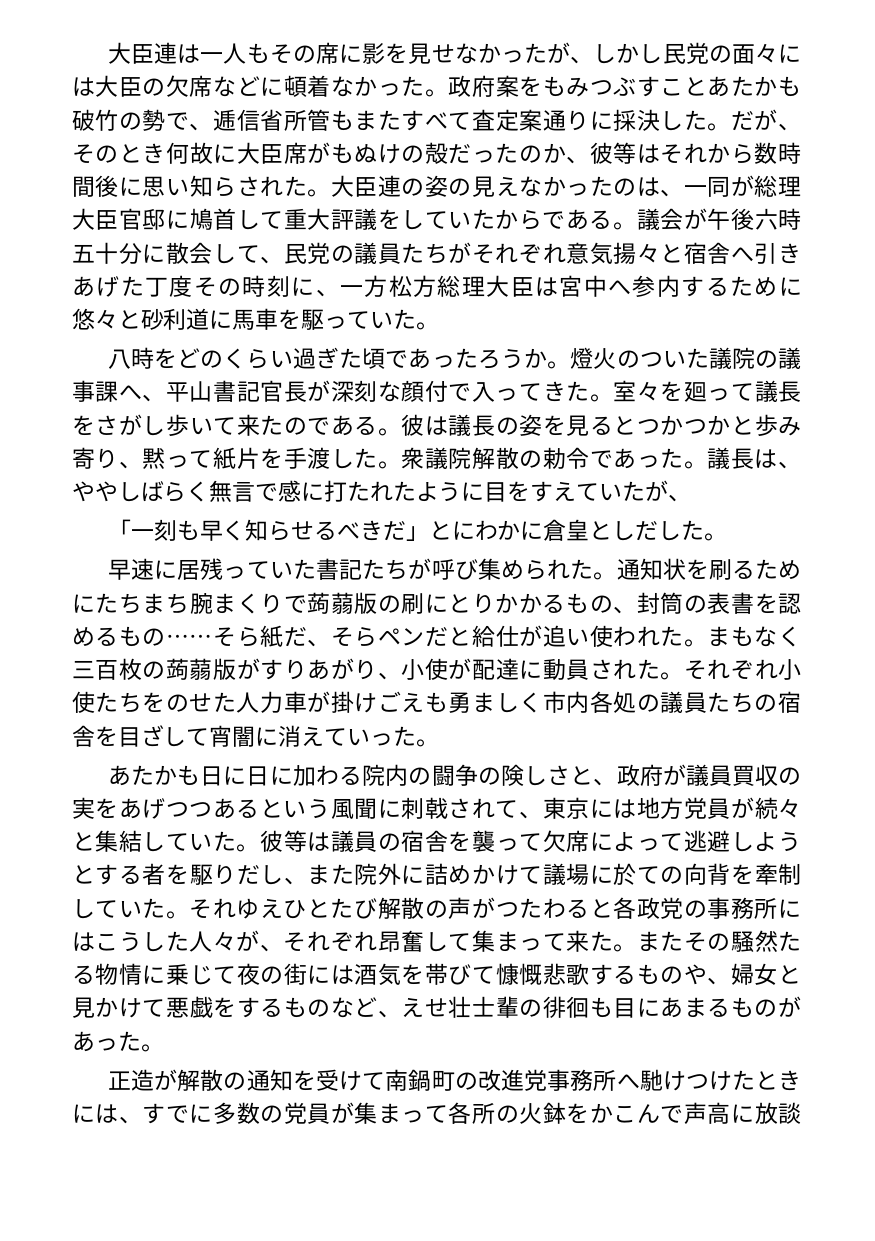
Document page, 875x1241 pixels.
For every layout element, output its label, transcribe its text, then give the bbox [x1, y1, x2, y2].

text あたかも日に日に加わる院内の闘争の険しさと、政府が議員買収の実をあげつつあるという風聞に刺戟されて、東京には地方党員が続々と集結していた。彼等は議員の宿舎を襲って欠席によって逃避しようとする者を駆りだし、また院外に詰めかけて議場に於ての向背を牽制していた。それゆえひとたび解散の声がつたわると各政党の事務所にはこうした人々が、それぞれ昂奮して集まって来た。またその騒然たる物情に乗じて夜の街には酒気を帯びて慷慨悲歌するものや、婦女と見かけて悪戯をするものなど、えせ壮士輩の徘徊も目にあまるものがあった。 [72, 758, 802, 1057]
text 大臣連は一人もその席に影を見せなかったが、しかし民党の面々には大臣の欠席などに頓着なかった。政府案をもみつぶすことあたかも破竹の勢で、逓信省所管もまたすべて査定案通りに採決した。だが、そのとき何故に大臣席がもぬけの殻だったのか、彼等はそれから数時間後に思い知らされた。大臣連の姿の見えなかったのは、一同が総理大臣官邸に鳩首して重大評議をしていたからである。議会が午後六時五十分に散会して、民党の議員たちがそれぞれ意気揚々と宿舎へ引きあげた丁度その時刻に、一方松方総理大臣は宮中へ参内するために悠々と砂利道に馬車を駆っていた。 [72, 36, 802, 335]
text 「一刻も早く知らせるべきだ」とにわかに倉皇としだした。 [72, 513, 802, 546]
text 正造が解散の通知を受けて南鍋町の改進党事務所へ馳けつけたときには、すでに多数の党員が集まって各所の火鉢をかこんで声高に放談 [72, 1063, 802, 1129]
text 早速に居残っていた書記たちが呼び集められた。通知状を刷るためにたちまち腕まくりで蒟蒻版の刷にとりかかるもの、封筒の表書を認めるもの……そら紙だ、そらペンだと給仕が追い使われた。まもなく三百枚の蒟蒻版がすりあがり、小使が配達に動員された。それぞれ小使たちをのせた人力車が掛けごえも勇ましく市内各処の議員たちの宿舎を目ざして宵闇に消えていった。 [72, 552, 802, 752]
text 八時をどのくらい過ぎた頃であったろうか。燈火のついた議院の議事課へ、平山書記官長が深刻な顔付で入ってきた。室々を廻って議長をさがし歩いて来たのである。彼は議長の姿を見るとつかつかと歩み寄り、黙って紙片を手渡した。衆議院解散の勅令であった。議長は、ややしばらく無言で感に打たれたように目をすえていたが、 [72, 341, 802, 507]
